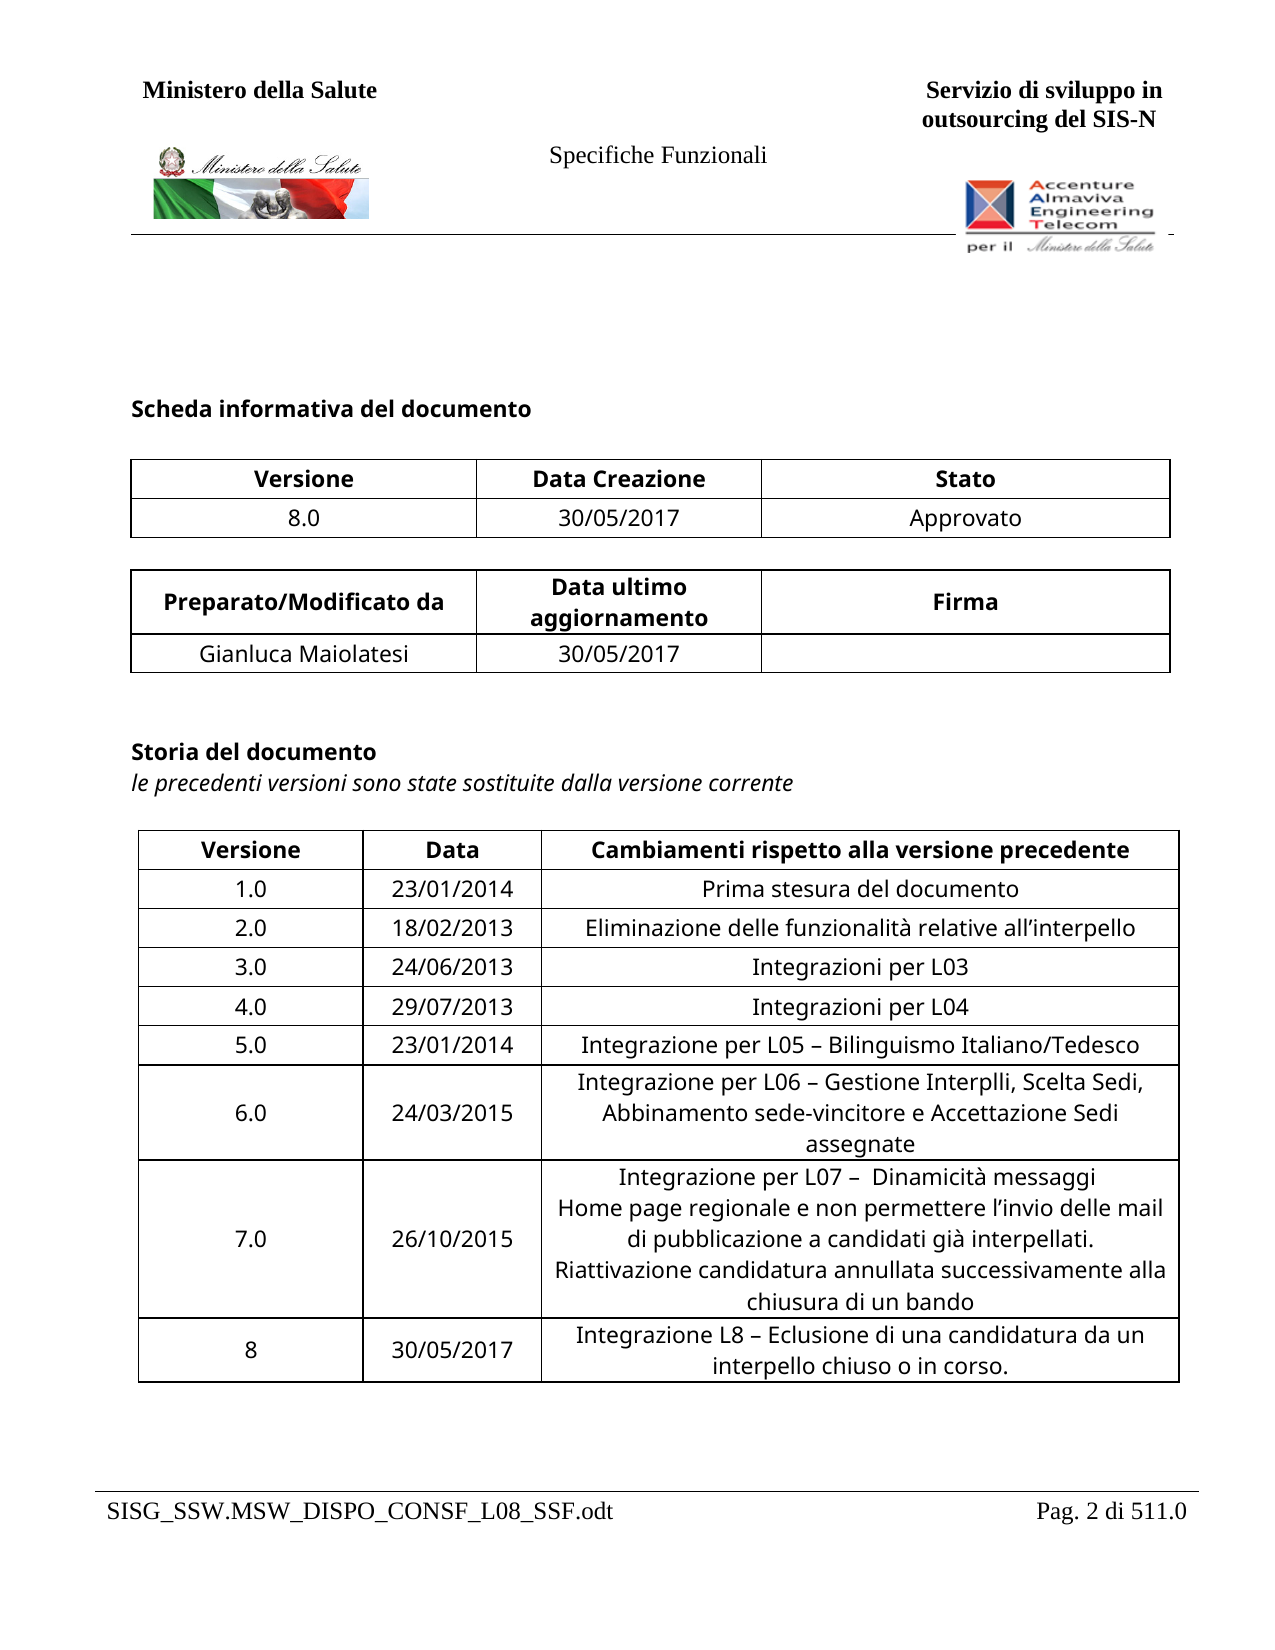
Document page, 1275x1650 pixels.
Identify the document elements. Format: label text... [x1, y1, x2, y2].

table_cell 23/01/2014 [364, 1026, 541, 1064]
table_cell 18/02/2013 [364, 909, 541, 947]
table_cell Integrazioni per L04 [542, 987, 1178, 1025]
table_cell 3.0 [139, 948, 362, 986]
table_cell 7.0 [139, 1161, 362, 1317]
table_cell Prima stesura del documento [542, 870, 1178, 908]
table_cell 29/07/2013 [364, 987, 541, 1025]
table_header Data Creazione [477, 460, 761, 498]
table_cell 4.0 [139, 987, 362, 1025]
table_cell Approvato [762, 499, 1169, 537]
table_cell Eliminazione delle funzionalità relative all’interpello [542, 909, 1178, 947]
table_cell 5.0 [139, 1026, 362, 1064]
table_header Firma [762, 571, 1169, 633]
table_cell 2.0 [139, 909, 362, 947]
text Scheda informativa del documento [131, 393, 1162, 424]
table_cell 23/01/2014 [364, 870, 541, 908]
table_header Data [364, 831, 541, 868]
table_cell 30/05/2017 [477, 499, 761, 537]
table_header Versione [139, 831, 362, 868]
text Storia del documento [131, 736, 1162, 767]
table_cell Integrazione L8 – Eclusione di una candidatura da un interpello chiuso o in corso. [542, 1319, 1178, 1381]
text le precedenti versioni sono state sostituite dalla versione corrente [131, 767, 1162, 798]
table_cell 24/06/2013 [364, 948, 541, 986]
table_cell 30/05/2017 [477, 635, 761, 672]
table_header Cambiamenti rispetto alla versione precedente [542, 831, 1178, 868]
table_cell Integrazione per L06 – Gestione Interplli, Scelta Sedi, Abbinamento sede-vincitore e Accettazione Sedi assegnate [542, 1066, 1178, 1159]
table_header Stato [762, 460, 1169, 498]
table_cell Integrazione per L05 – Bilinguismo Italiano/Tedesco [542, 1026, 1178, 1064]
table_cell 8 [139, 1319, 362, 1381]
table_cell 8.0 [132, 499, 476, 537]
table_header Preparato/Modificato da [132, 571, 476, 633]
table_cell 30/05/2017 [364, 1319, 541, 1381]
table_header Versione [132, 460, 476, 498]
table_cell Integrazioni per L03 [542, 948, 1178, 986]
table_header Data ultimo aggiornamento [477, 571, 761, 633]
table_cell [762, 635, 1169, 672]
table_cell 1.0 [139, 870, 362, 908]
table_cell Integrazione per L07 – Dinamicità messaggi Home page regionale e non permettere l’invio delle mail di pubblicazione a candidati già interpellati. Riattivazione candidatura annullata successivamente alla chiusura di un bando [542, 1161, 1178, 1317]
table_cell 6.0 [139, 1066, 362, 1159]
table_cell Gianluca Maiolatesi [132, 635, 476, 672]
table_cell 26/10/2015 [364, 1161, 541, 1317]
table_cell 24/03/2015 [364, 1066, 541, 1159]
